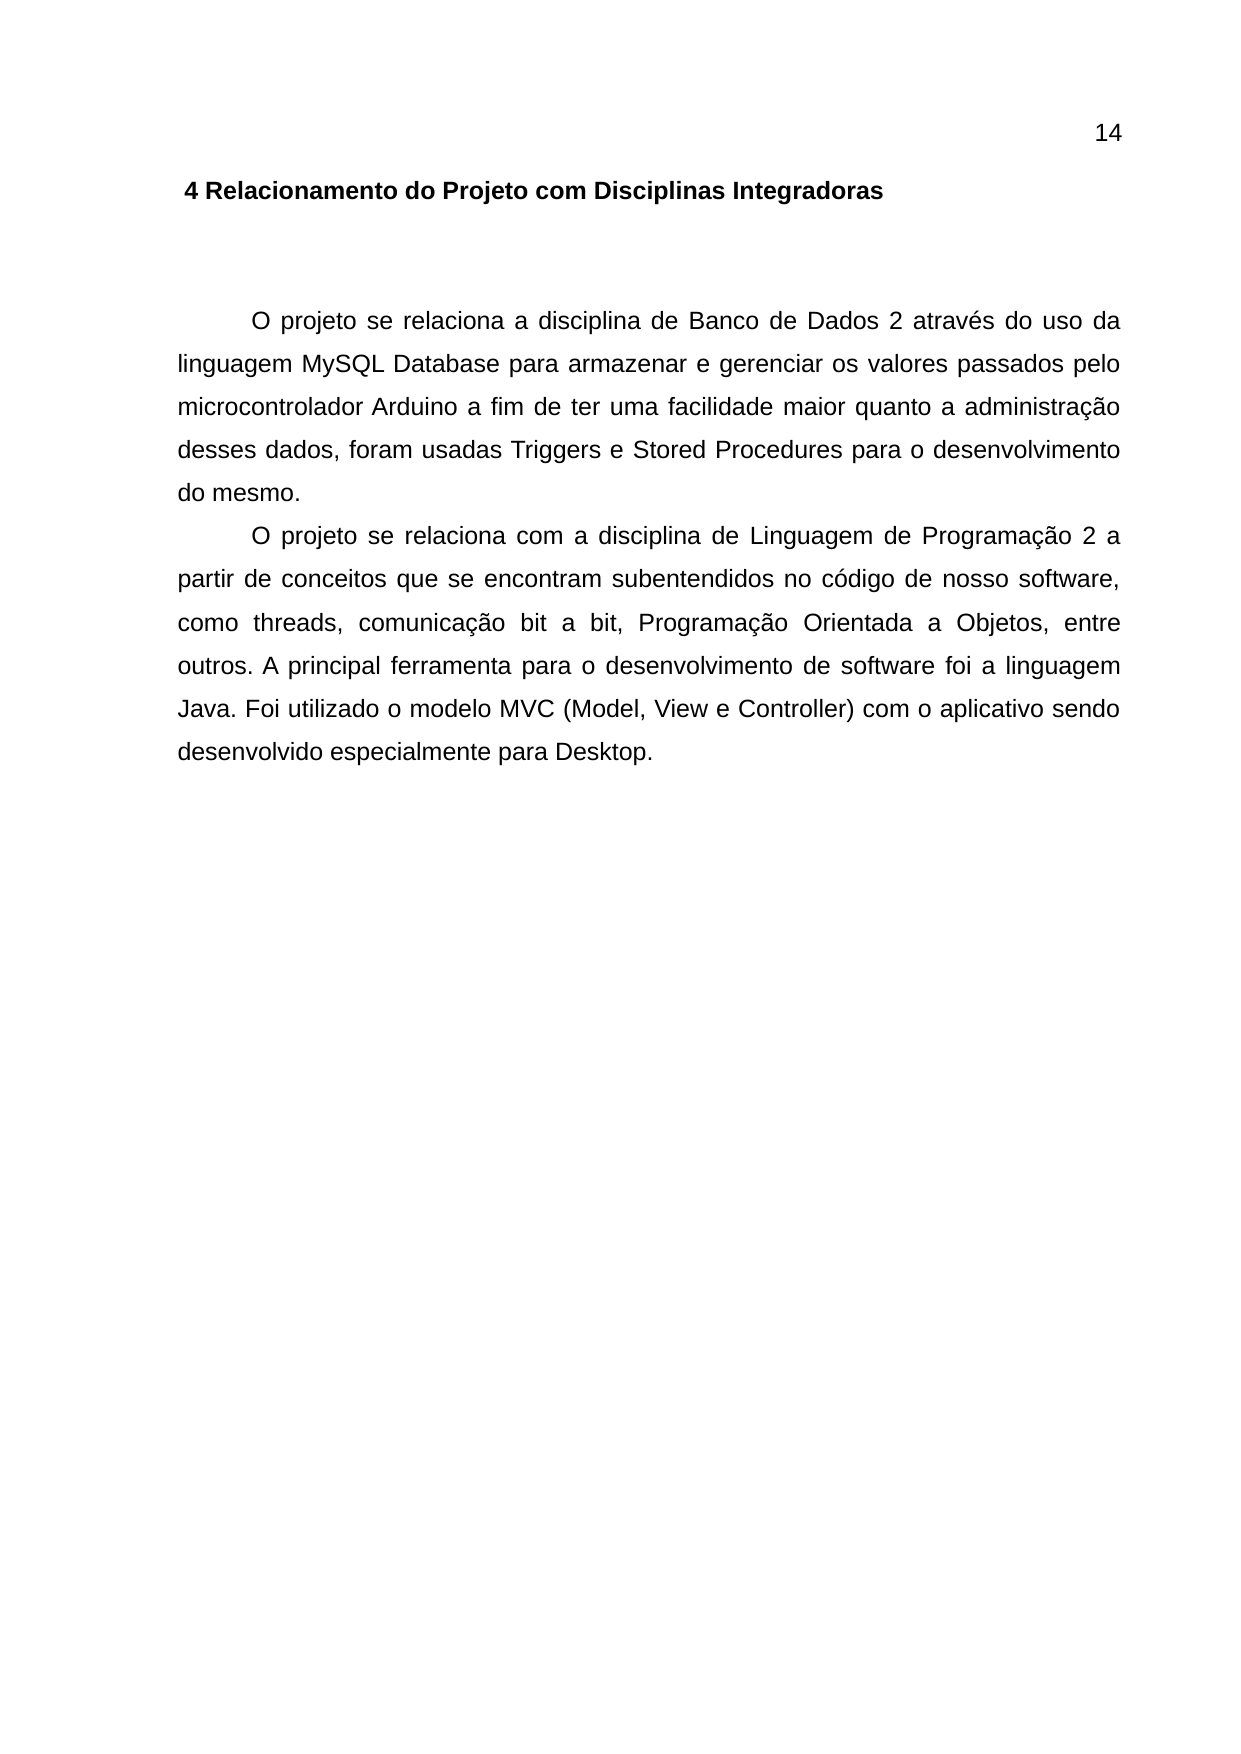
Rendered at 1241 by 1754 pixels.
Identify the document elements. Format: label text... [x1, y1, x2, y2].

text O projeto se relaciona a disciplina de Banco de Dados 2 através do uso da linguagem MySQL Database para armazenar e gerenciar os valores passados pelo microcontrolador Arduino a fim de ter uma facilidade maior quanto a administração desses dados, foram usadas Triggers e Stored Procedures para o desenvolvimento do mesmo. [177, 306, 1122, 507]
subtitle Relacionamento do Projeto com Disciplinas Integradoras [177, 176, 1122, 205]
text O projeto se relaciona com a disciplina de Linguagem de Programação 2 a partir de conceitos que se encontram subentendidos no código de nosso software, como threads, comunicação bit a bit, Programação Orientada a Objetos, entre outros. A principal ferramenta para o desenvolvimento de software foi a linguagem Java. Foi utilizado o modelo MVC (Model, View e Controller) com o aplicativo sendo desenvolvido especialmente para Desktop. [177, 521, 1122, 766]
